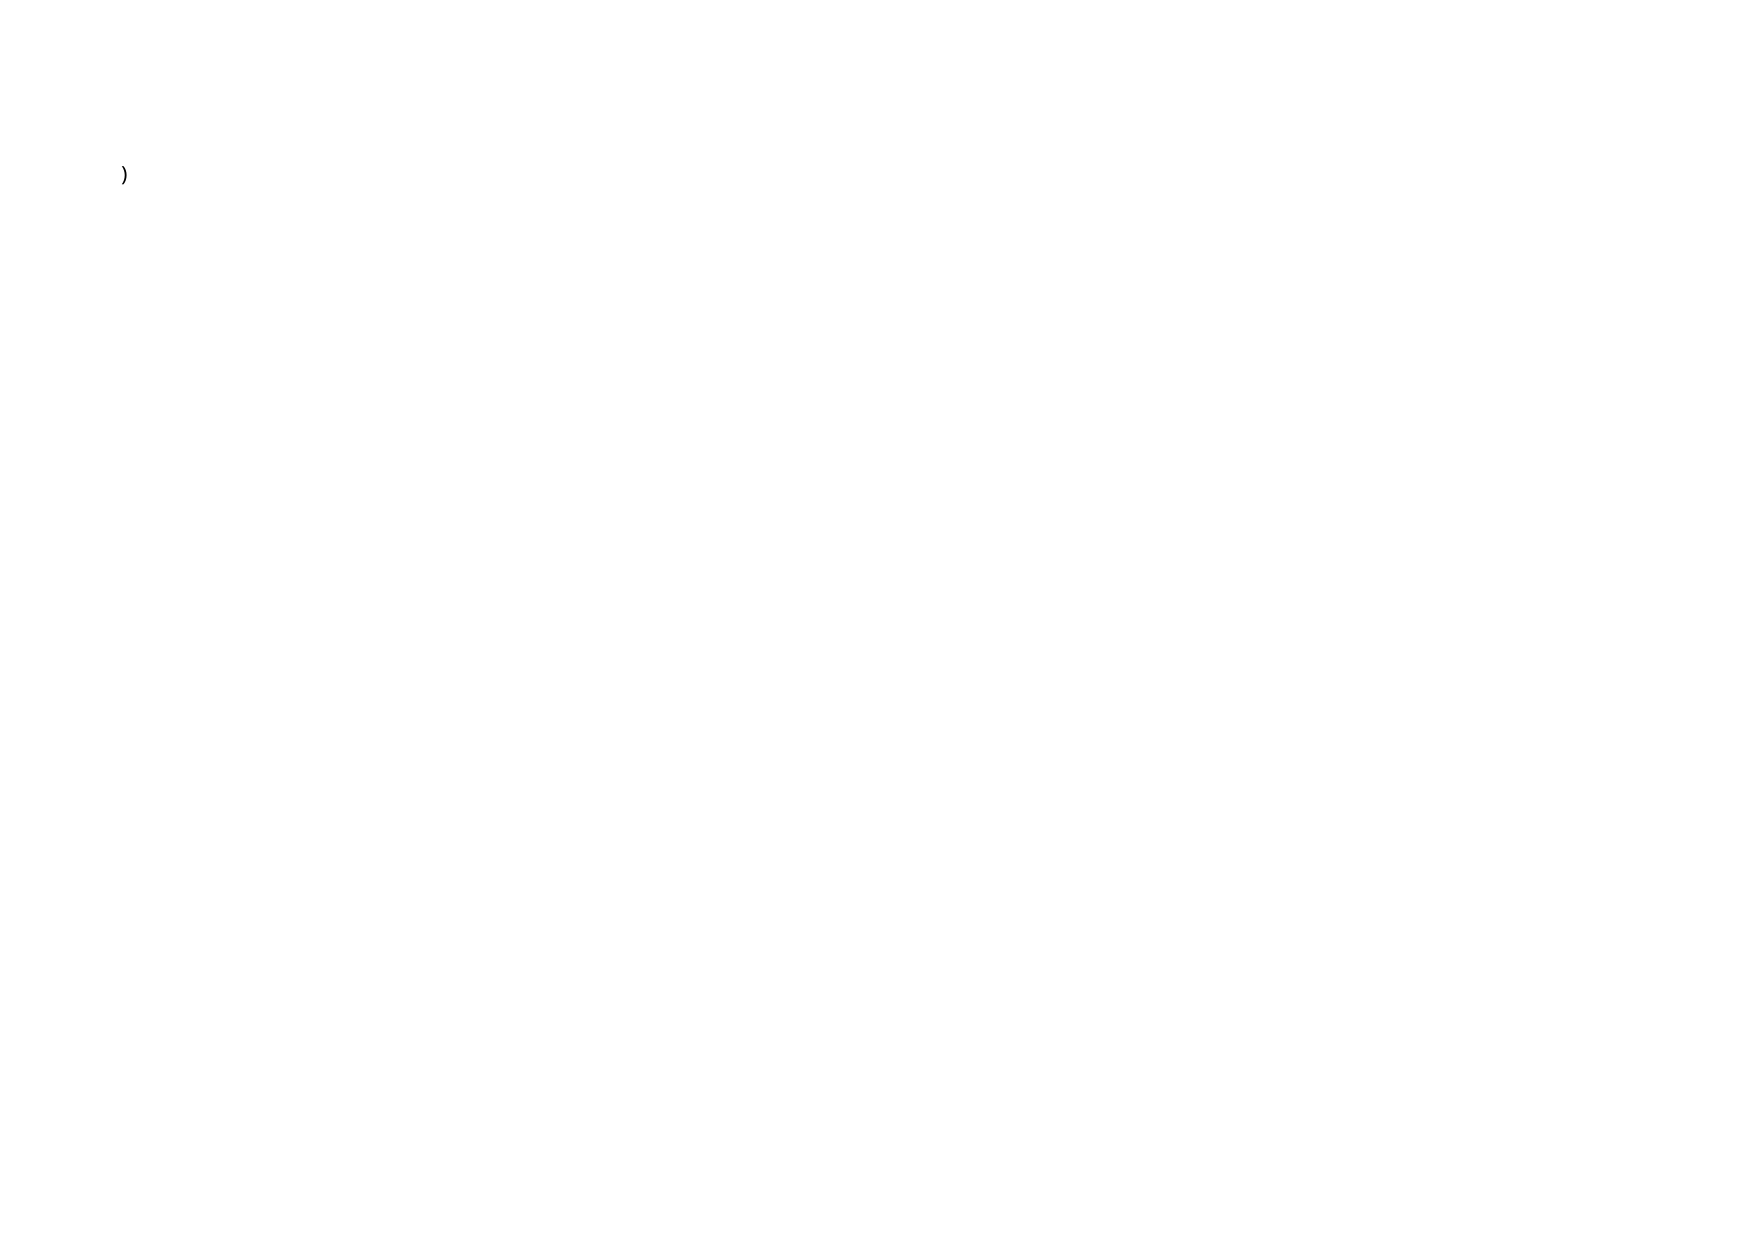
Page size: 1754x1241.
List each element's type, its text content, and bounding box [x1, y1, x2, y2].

text ) [118, 159, 862, 187]
